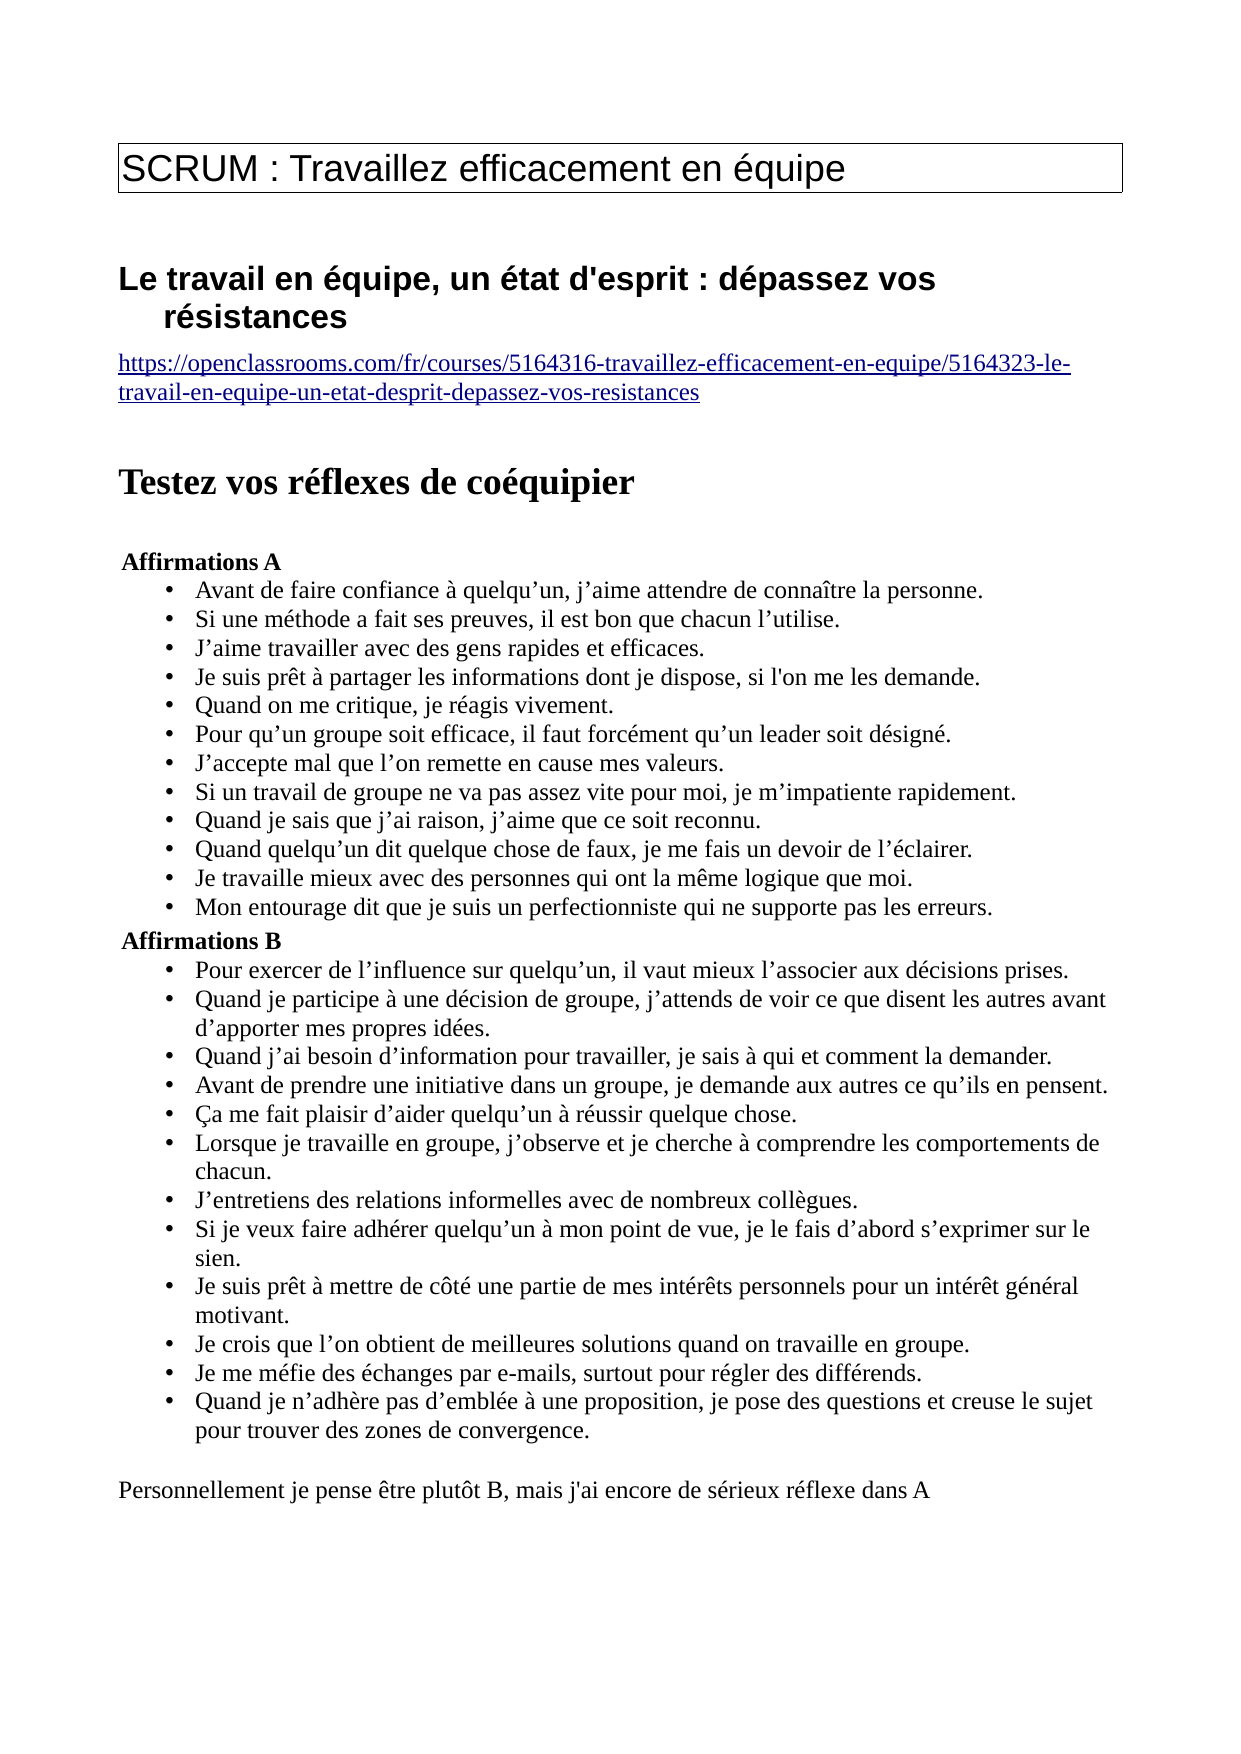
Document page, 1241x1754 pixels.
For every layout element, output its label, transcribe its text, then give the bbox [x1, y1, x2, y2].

subtitle SCRUM : Travaillez efficacement en équipe [119, 144, 1122, 192]
subtitle Le travail en équipe, un état d'esprit : dépassez vos résistances [118, 258, 1122, 336]
table_cell Affirmations B Pour exercer de l’influence sur quelqu’un, il vaut mieux l’associer aux décisions prises. Quand je participe à une décision de groupe, j’attends de voir ce que disent les autres avant d’apporter mes propres idées. Quand j’ai besoin d’information pour travailler, je sais à qui et comment la demander. Avant de prendre une initiative dans un groupe, je demande aux autres ce qu’ils en pensent. Ça me fait plaisir d’aider quelqu’un à réussir quelque chose. Lorsque je travaille en groupe, j’observe et je cherche à comprendre les comportements de chacun. J’entretiens des relations informelles avec de nombreux collègues. Si je veux faire adhérer quelqu’un à mon point de vue, je le fais d’abord s’exprimer sur le sien. Je suis prêt à mettre de côté une partie de mes intérêts personnels pour un intérêt général motivant. Je crois que l’on obtient de meilleures solutions quand on travaille en groupe. Je me méfie des échanges par e-mails, surtout pour régler des différends. Quand je n’adhère pas d’emblée à une proposition, je pose des questions et creuse le sujet pour trouver des zones de convergence. [118, 924, 1122, 1447]
text https://openclassrooms.com/fr/courses/5164316-travaillez-efficacement-en-equipe/5164323-le-travail-en-equipe-un-etat-desprit-depassez-vos-resistances [118, 348, 1122, 406]
table_header Affirmations A Avant de faire confiance à quelqu’un, j’aime attendre de connaître la personne. Si une méthode a fait ses preuves, il est bon que chacun l’utilise. J’aime travailler avec des gens rapides et efficaces. Je suis prêt à partager les informations dont je dispose, si l'on me les demande. Quand on me critique, je réagis vivement. Pour qu’un groupe soit efficace, il faut forcément qu’un leader soit désigné. J’accepte mal que l’on remette en cause mes valeurs. Si un travail de groupe ne va pas assez vite pour moi, je m’impatiente rapidement. Quand je sais que j’ai raison, j’aime que ce soit reconnu. Quand quelqu’un dit quelque chose de faux, je me fais un devoir de l’éclairer. Je travaille mieux avec des personnes qui ont la même logique que moi. Mon entourage dit que je suis un perfectionniste qui ne supporte pas les erreurs. [118, 544, 1122, 923]
subtitle Testez vos réflexes de coéquipier [118, 459, 1122, 503]
text Personnellement je pense être plutôt B, mais j'ai encore de sérieux réflexe dans A [118, 1476, 1122, 1504]
